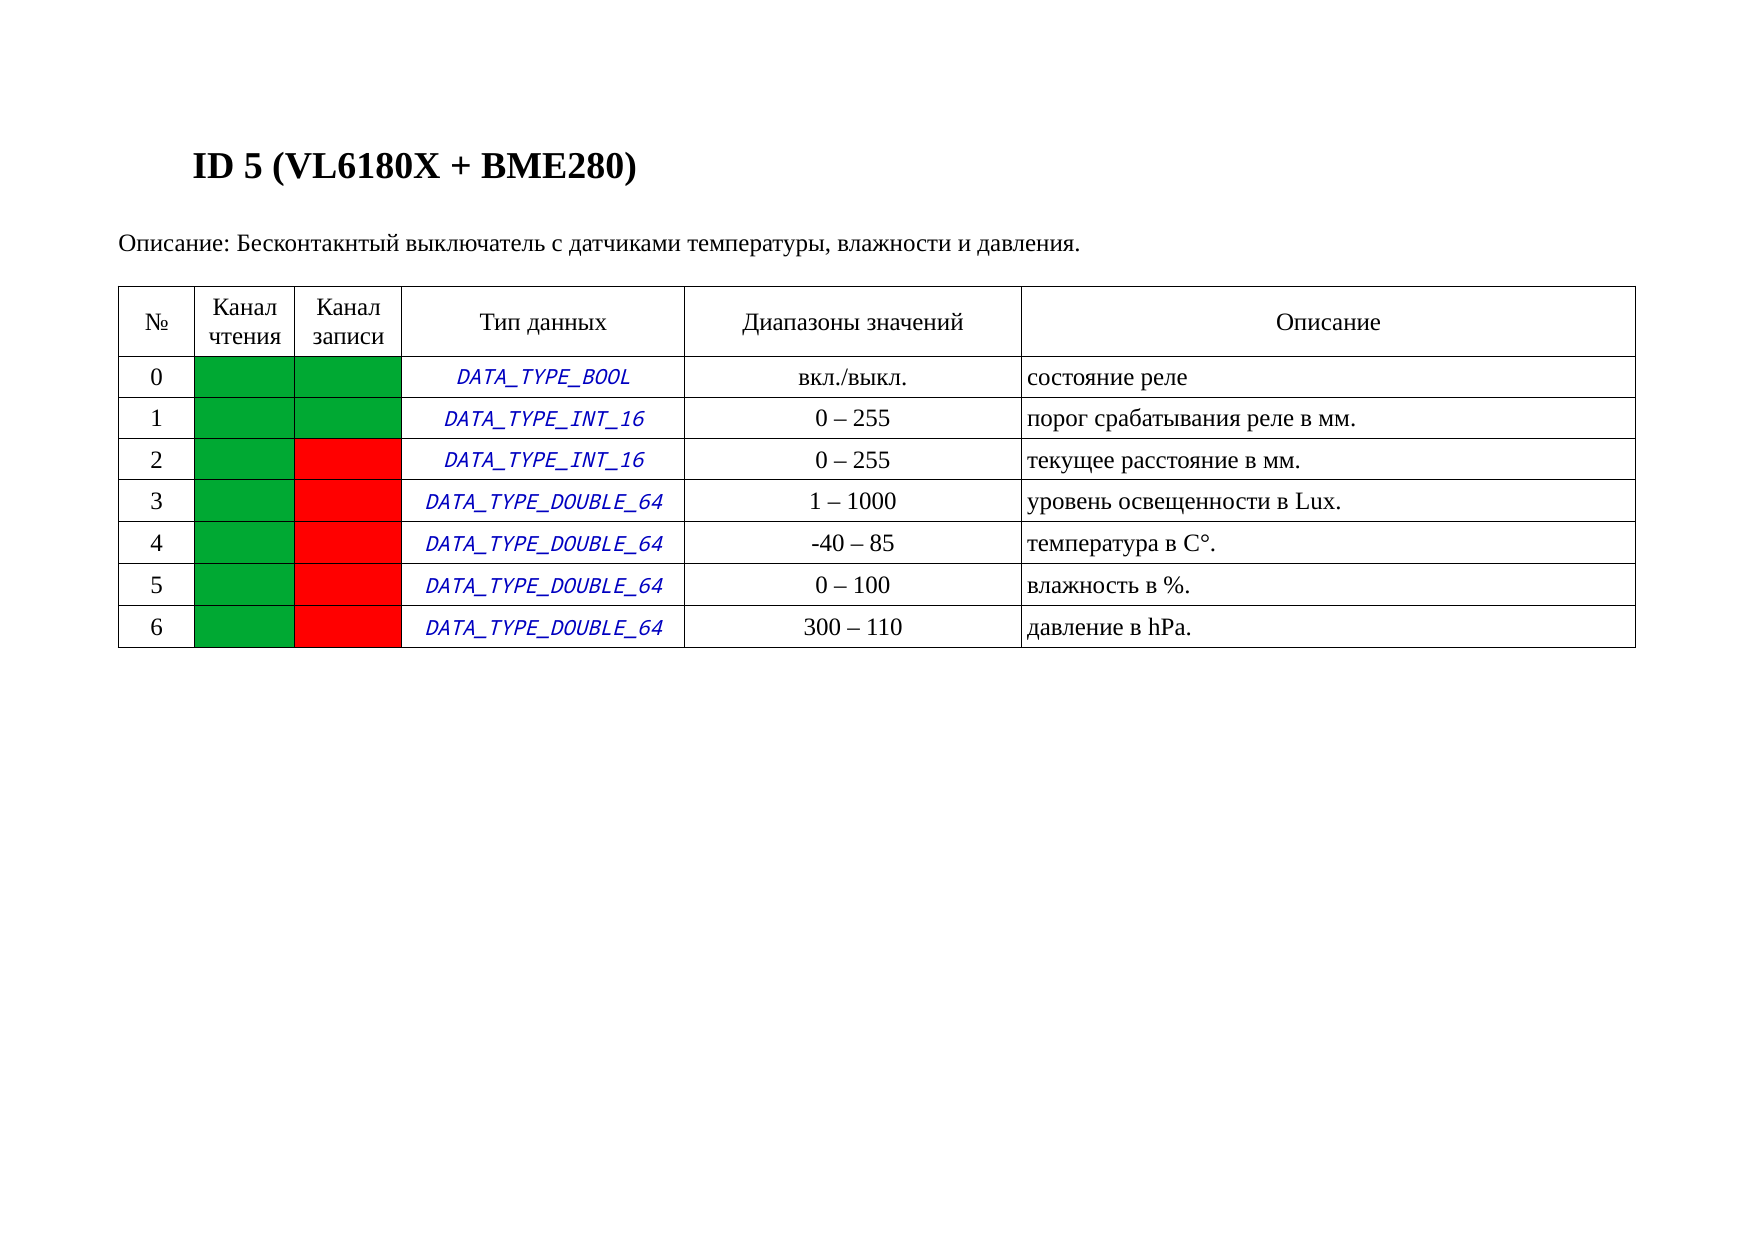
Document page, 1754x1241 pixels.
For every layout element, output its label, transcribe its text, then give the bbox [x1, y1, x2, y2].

table_cell [195, 398, 294, 438]
table_header Тип данных [402, 287, 684, 356]
table_cell DATA_TYPE_INT_16 [402, 398, 684, 438]
table_cell 0 [119, 357, 194, 397]
text Описание: Бесконтакнтый выключатель с датчиками температуры, влажности и давления. [118, 228, 1636, 257]
table_cell [195, 606, 294, 647]
table_header № [119, 287, 194, 356]
table_cell DATA_TYPE_DOUBLE_64 [402, 522, 684, 563]
table_header Описание [1022, 287, 1635, 356]
table_cell 1 [119, 398, 194, 438]
table_cell DATA_TYPE_DOUBLE_64 [402, 606, 684, 647]
table_cell [295, 606, 401, 647]
table_cell вкл./выкл. [685, 357, 1021, 397]
table_cell [195, 564, 294, 605]
table_header Канал чтения [195, 287, 294, 356]
table_cell температура в C°. [1022, 522, 1635, 563]
table_cell [195, 522, 294, 563]
table_cell давление в hPa. [1022, 606, 1635, 647]
table_cell 1 – 1000 [685, 480, 1021, 521]
table_cell [295, 564, 401, 605]
table_cell DATA_TYPE_DOUBLE_64 [402, 480, 684, 521]
table_cell -40 – 85 [685, 522, 1021, 563]
table_cell [295, 480, 401, 521]
table_cell 4 [119, 522, 194, 563]
subtitle ID 5 (VL6180X + BME280) [118, 143, 1636, 187]
table_cell 2 [119, 439, 194, 479]
table_cell уровень освещенности в Lux. [1022, 480, 1635, 521]
table_header Диапазоны значений [685, 287, 1021, 356]
table_cell [295, 522, 401, 563]
table_cell DATA_TYPE_BOOL [402, 357, 684, 397]
table_cell состояние реле [1022, 357, 1635, 397]
table_cell 3 [119, 480, 194, 521]
table_cell 5 [119, 564, 194, 605]
table_cell текущее расстояние в мм. [1022, 439, 1635, 479]
table_cell 300 – 110 [685, 606, 1021, 647]
table_header Канал записи [295, 287, 401, 356]
table_cell 6 [119, 606, 194, 647]
table_cell 0 – 255 [685, 398, 1021, 438]
table_cell влажность в %. [1022, 564, 1635, 605]
table_cell 0 – 255 [685, 439, 1021, 479]
table_cell [195, 357, 294, 397]
table_cell [295, 357, 401, 397]
table_cell [195, 439, 294, 479]
table_cell DATA_TYPE_INT_16 [402, 439, 684, 479]
table_cell [295, 439, 401, 479]
table_cell порог срабатывания реле в мм. [1022, 398, 1635, 438]
table_cell [195, 480, 294, 521]
table_cell [295, 398, 401, 438]
table_cell DATA_TYPE_DOUBLE_64 [402, 564, 684, 605]
table_cell 0 – 100 [685, 564, 1021, 605]
